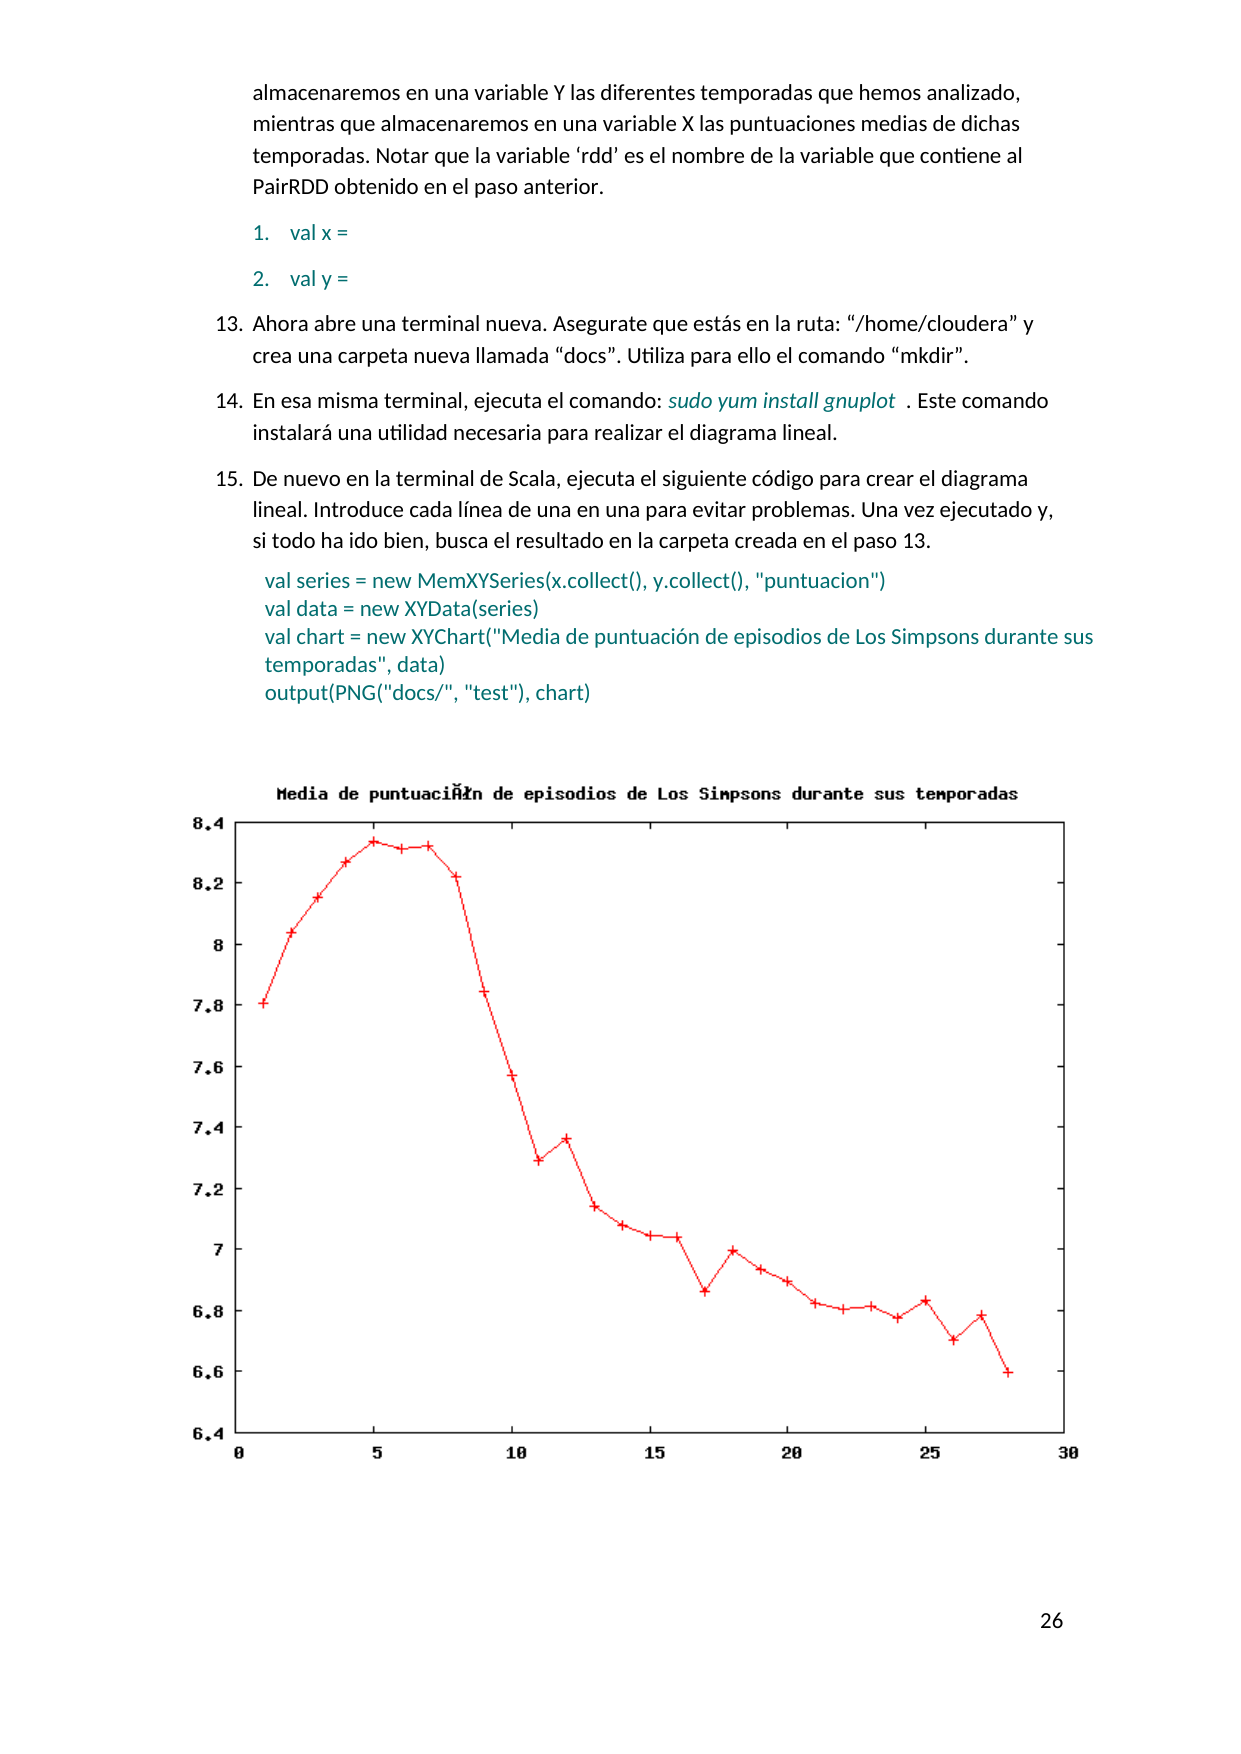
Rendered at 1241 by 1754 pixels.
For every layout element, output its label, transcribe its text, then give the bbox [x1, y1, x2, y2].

text val data = new XYData(series) [264, 594, 1104, 622]
list val y = [252, 260, 1063, 292]
text output(PNG("docs/", "test"), chart) [264, 678, 1104, 707]
list Ahora abre una terminal nueva. Asegurate que estás en la ruta: “/home/cloudera” y crea una carpeta nueva llamada “docs”. Utiliza para ello el comando “mkdir”. [215, 306, 1063, 369]
list En esa misma terminal, ejecuta el comando: sudo yum install gnuplot . Este comando instalará una utilidad necesaria para realizar el diagrama lineal. [215, 383, 1063, 446]
list almacenaremos en una variable Y las diferentes temporadas que hemos analizado, mientras que almacenaremos en una variable X las puntuaciones medias de dichas temporadas. Notar que la variable ‘rdd’ es el nombre de la variable que contiene al PairRDD obtenido en el paso anterior. [215, 75, 1063, 200]
text val series = new MemXYSeries(x.collect(), y.collect(), "puntuacion") [264, 566, 1104, 594]
text val chart = new XYChart("Media de puntuación de episodios de Los Simpsons durante sus temporadas", data) [264, 622, 1104, 678]
list val x = [252, 214, 1063, 246]
list De nuevo en la terminal de Scala, ejecuta el siguiente código para crear el diagrama lineal. Introduce cada línea de una en una para evitar problemas. Una vez ejecutado y, si todo ha ido bien, busca el resultado en la carpeta creada en el paso 13. [215, 460, 1063, 554]
